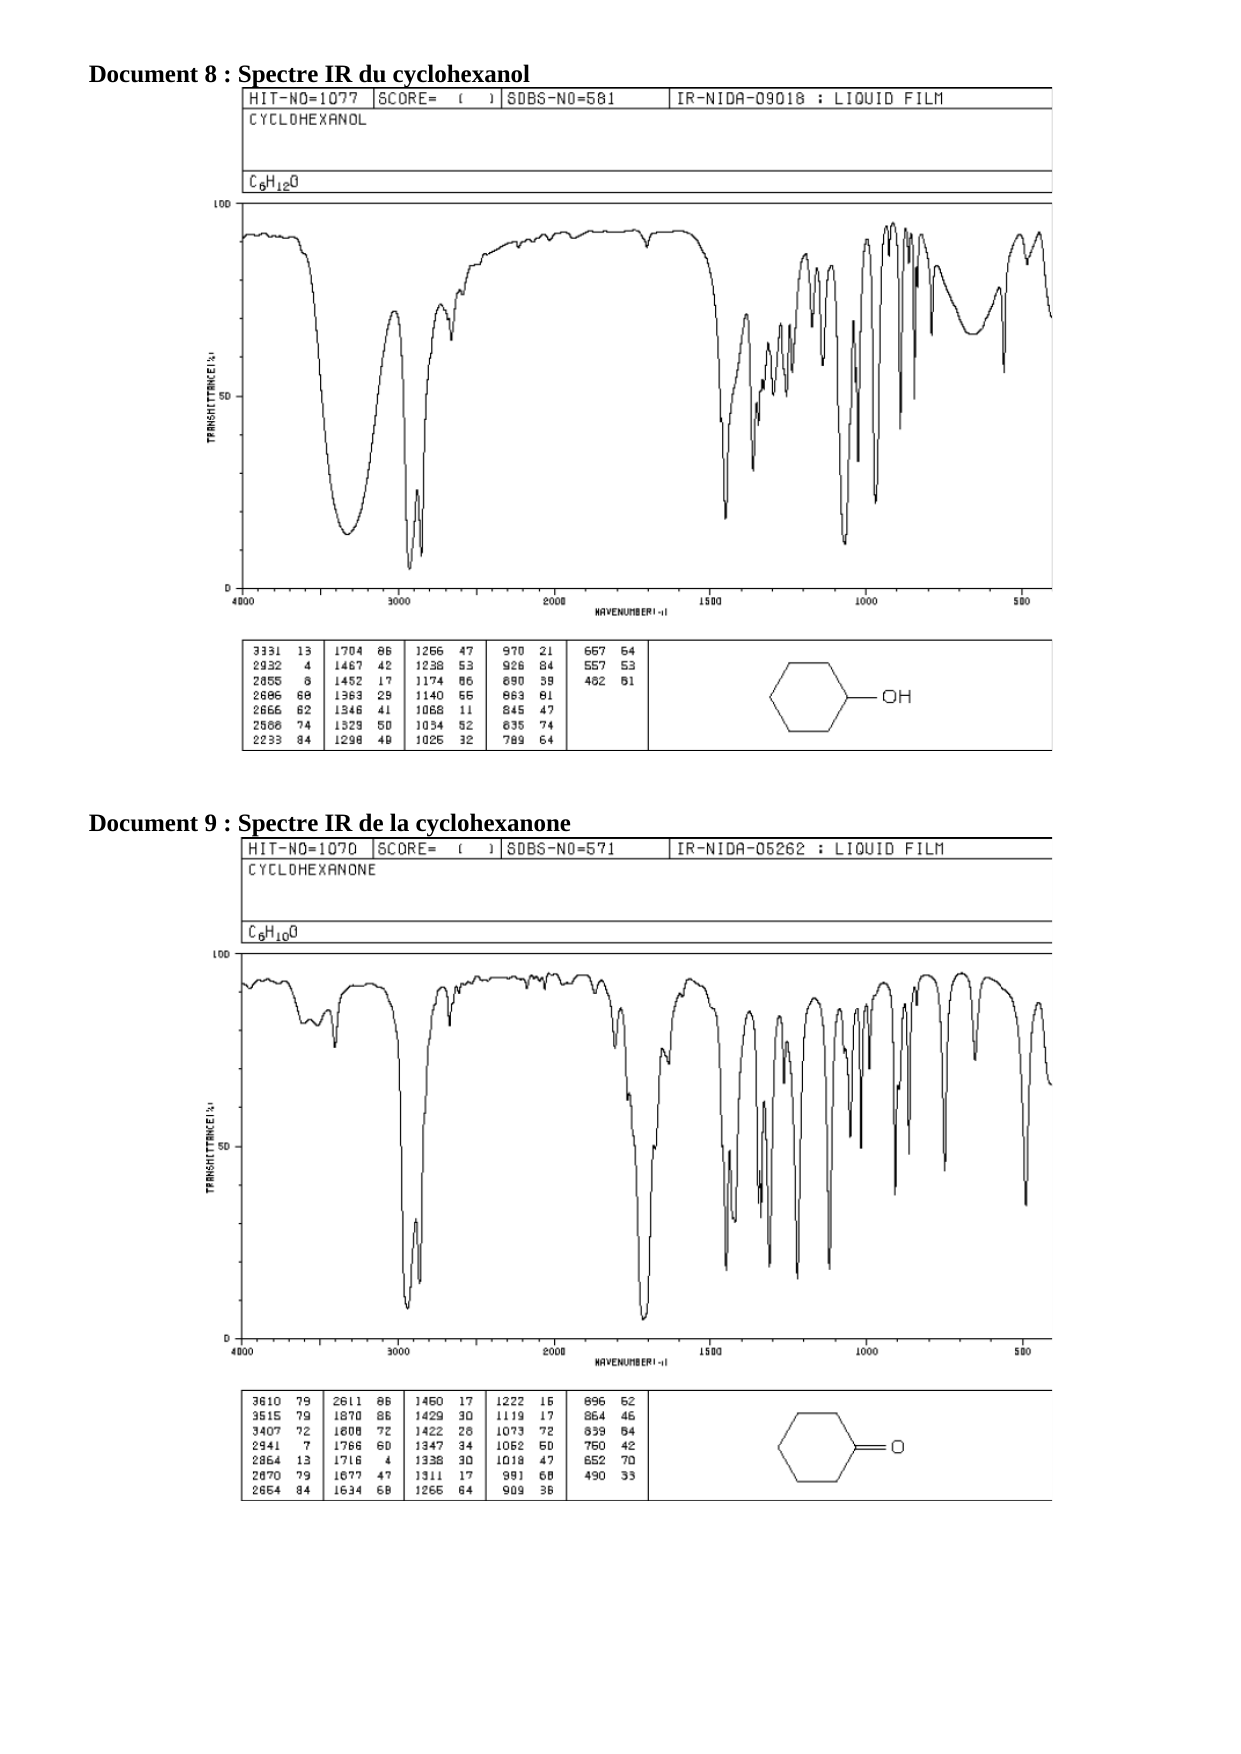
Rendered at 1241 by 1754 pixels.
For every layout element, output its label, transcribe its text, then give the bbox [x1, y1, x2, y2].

text Document 8 : Spectre IR du cyclohexanol [88, 59, 1166, 88]
text Document 9 : Spectre IR de la cyclohexanone [88, 808, 1166, 837]
